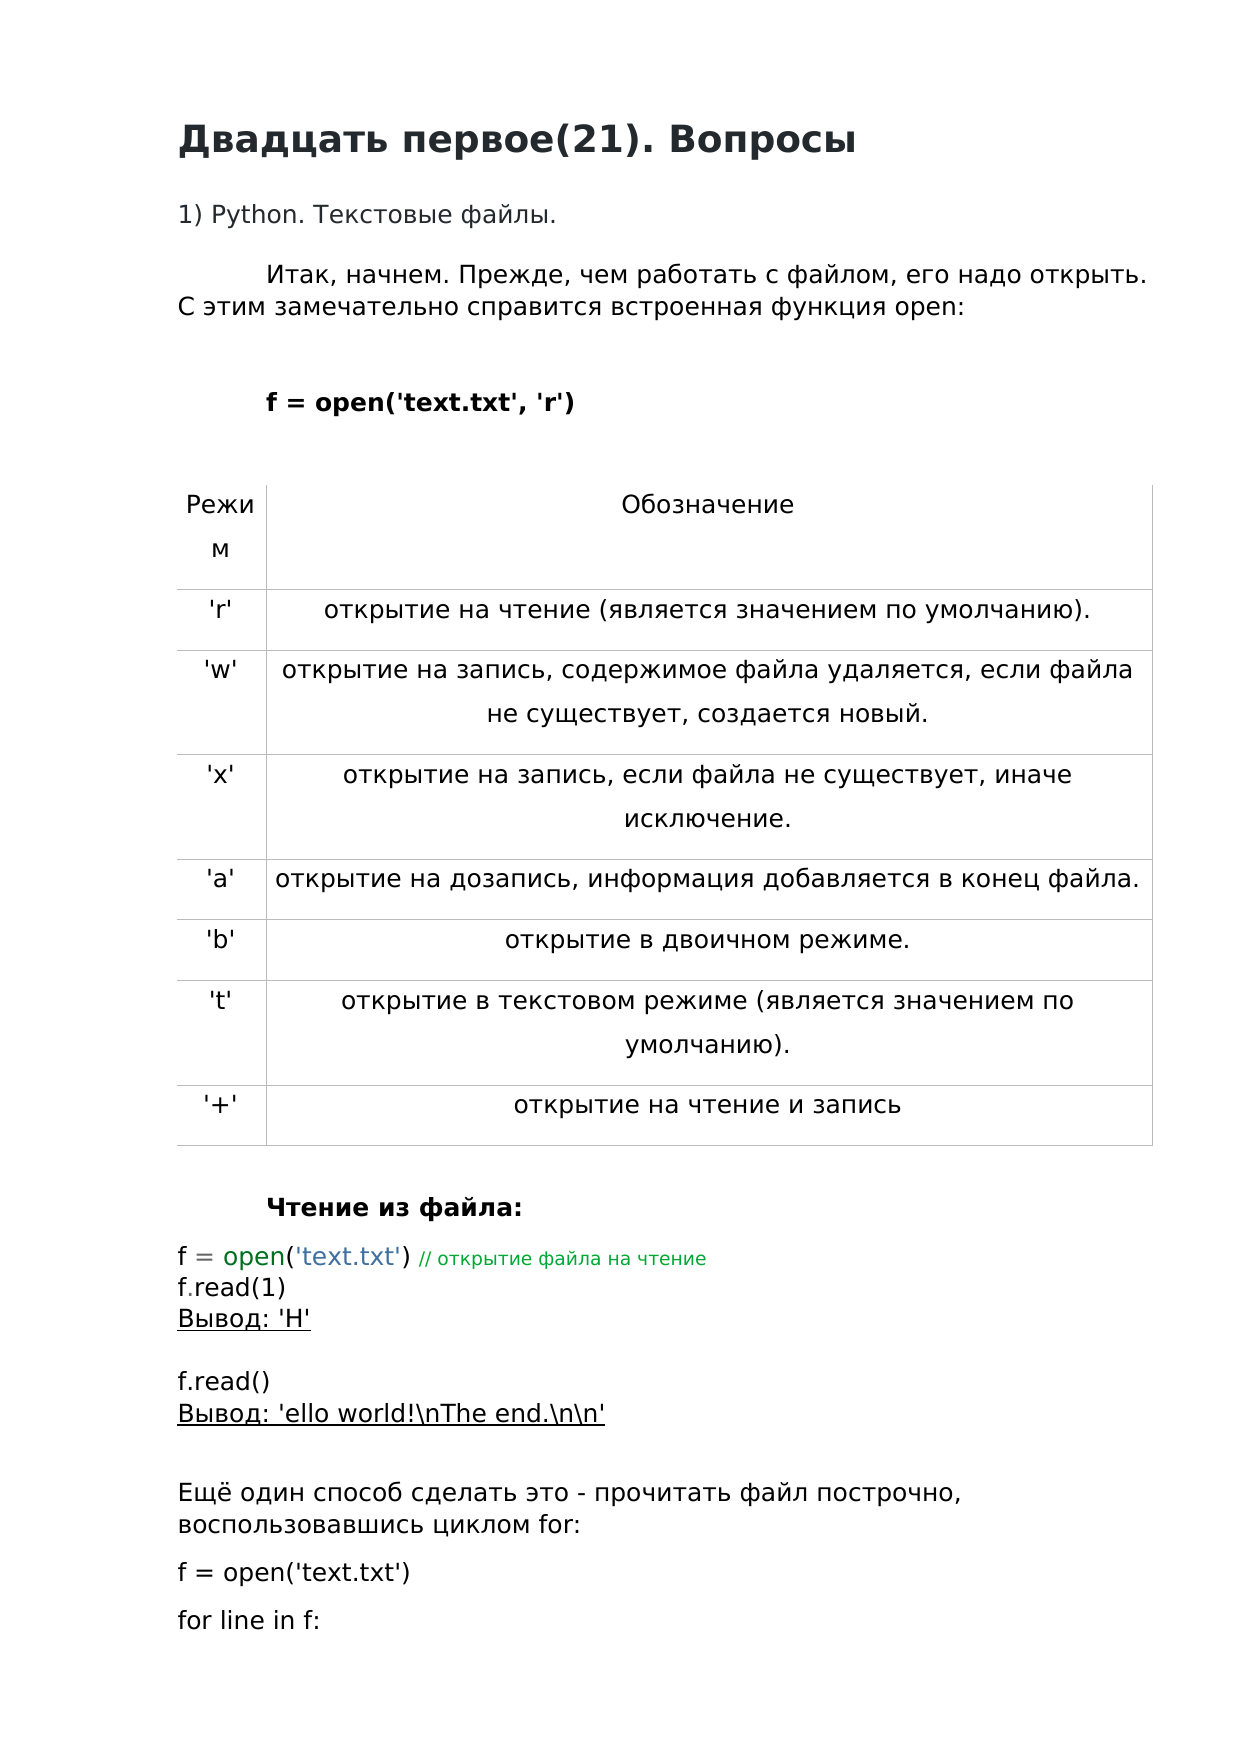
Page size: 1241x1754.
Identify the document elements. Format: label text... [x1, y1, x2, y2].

text Вывод: 'ello world!\nThe end.\n\n' [177, 1399, 1152, 1428]
text Чтение из файла: [177, 1193, 1152, 1223]
table_cell открытие на дозапись, информация добавляется в конец файла. [267, 860, 1152, 919]
text f = open('text.txt', 'r') [177, 388, 1152, 417]
table_header Обозначение [267, 485, 1152, 589]
text Итак, начнем. Прежде, чем работать с файлом, его надо открыть. С этим замечательно справится встроенная функция open: [177, 261, 1152, 321]
table_cell 'w' [177, 651, 266, 754]
table_cell 'r' [177, 590, 266, 650]
text Ещё один способ сделать это - прочитать файл построчно, воспользовавшись циклом for: [177, 1478, 1152, 1539]
table_cell '+' [177, 1086, 266, 1145]
table_cell открытие в текстовом режиме (является значением по умолчанию). [267, 981, 1152, 1084]
text f = open('text.txt') [177, 1558, 1152, 1587]
table_cell 'a' [177, 860, 266, 919]
table_header Режим [177, 485, 266, 589]
text Вывод: 'H' [177, 1304, 1152, 1334]
table_cell открытие на чтение и запись [267, 1086, 1152, 1145]
table_cell открытие на запись, если файла не существует, иначе исключение. [267, 755, 1152, 859]
table_cell 't' [177, 981, 266, 1084]
table_cell открытие в двоичном режиме. [267, 920, 1152, 980]
text Двадцать первое(21). Вопросы [177, 118, 1152, 162]
text f.read() [177, 1367, 1152, 1397]
text f = open('text.txt') // открытие файла на чтение [177, 1242, 1152, 1271]
text f.read(1) [177, 1273, 1152, 1302]
text 1) Python. Текстовые файлы. [177, 200, 1152, 229]
table_cell открытие на запись, содержимое файла удаляется, если файла не существует, создается новый. [267, 651, 1152, 754]
table_cell 'b' [177, 920, 266, 980]
table_cell открытие на чтение (является значением по умолчанию). [267, 590, 1152, 650]
text for line in f: [177, 1606, 1152, 1635]
table_cell 'x' [177, 755, 266, 859]
